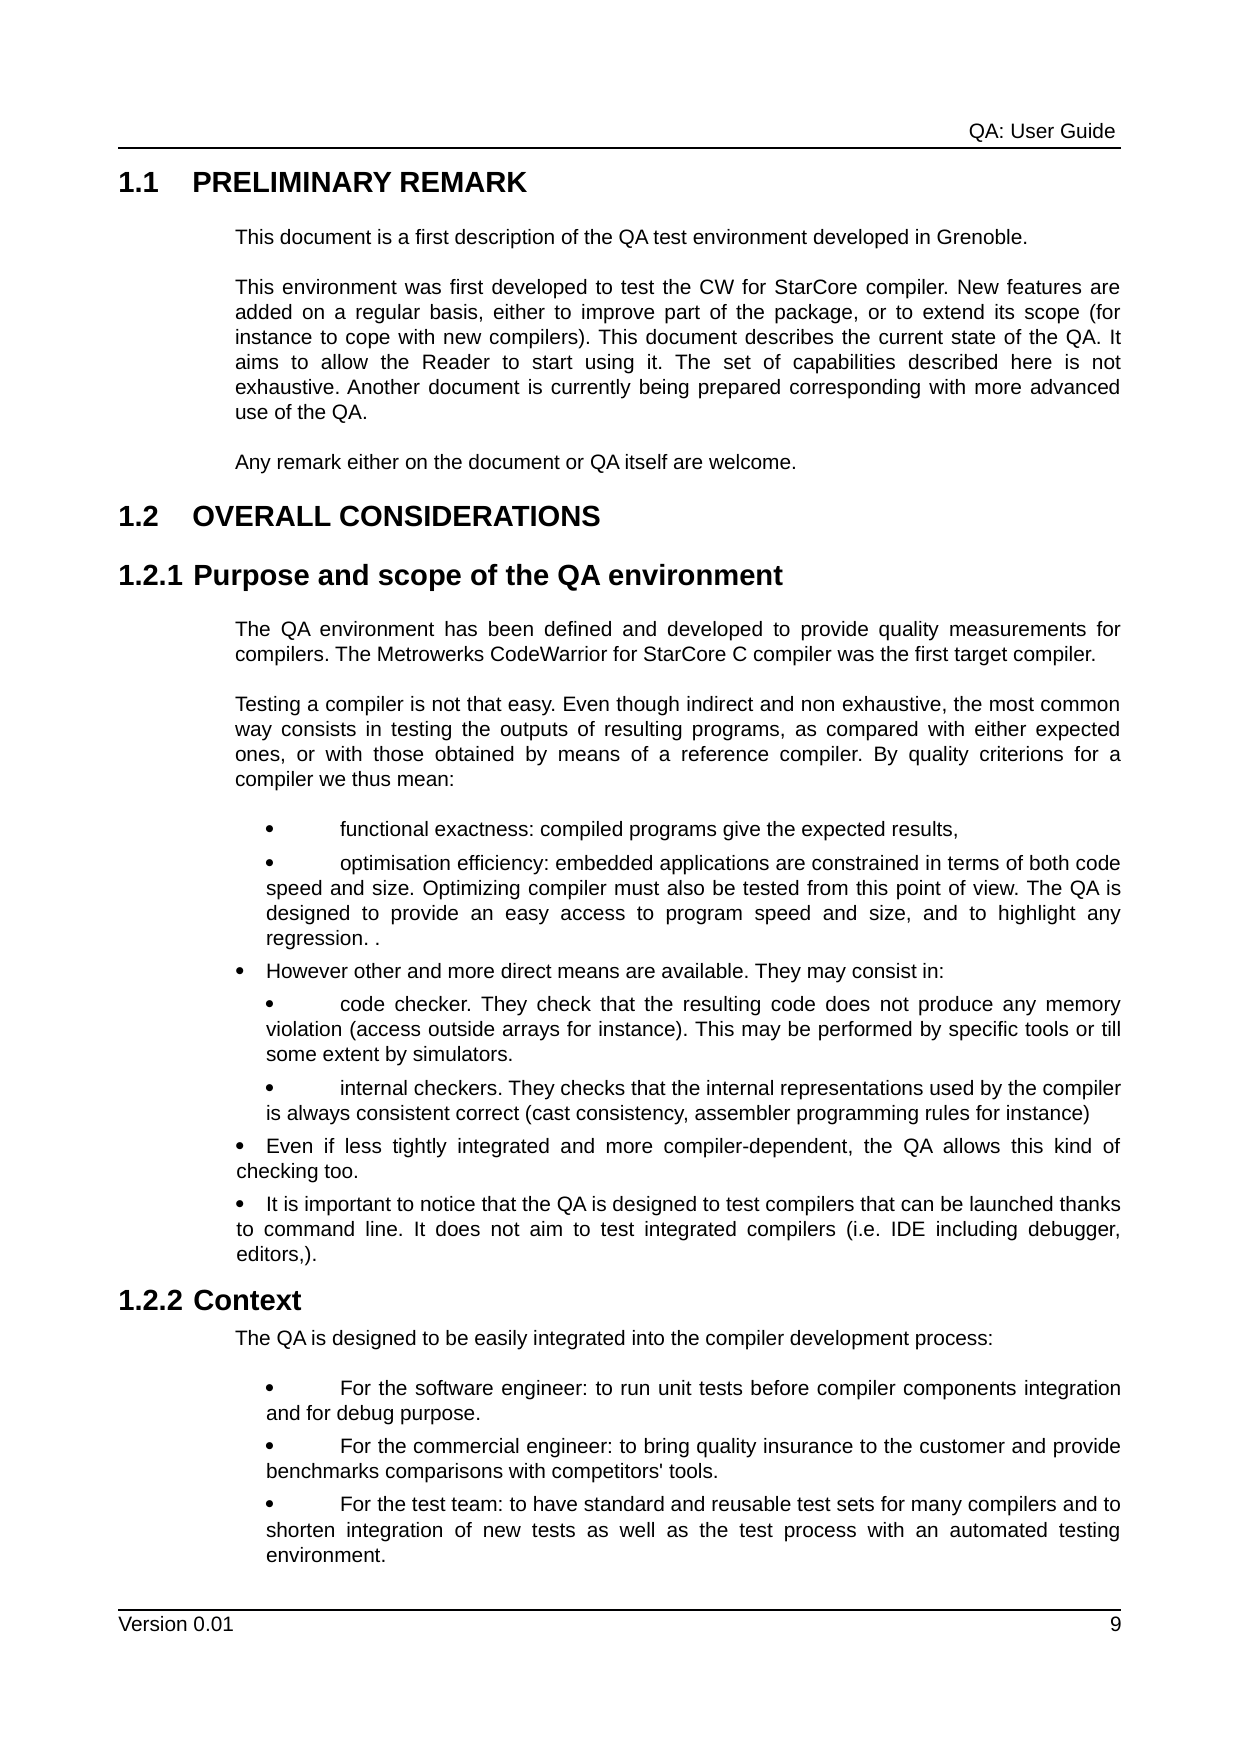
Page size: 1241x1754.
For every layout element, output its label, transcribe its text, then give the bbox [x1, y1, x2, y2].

text This environment was first developed to test the CW for StarCore compiler. New features are added on a regular basis, either to improve part of the package, or to extend its scope (for instance to cope with new compilers). This document describes the current state of the QA. It aims to allow the Reader to start using it. The set of capabilities described here is not exhaustive. Another document is currently being prepared corresponding with more advanced use of the QA. [235, 274, 1122, 424]
list functional exactness: compiled programs give the expected results, [266, 816, 1122, 841]
list However other and more direct means are available. They may consist in: [236, 958, 1122, 983]
text This document is a first description of the QA test environment developed in Grenoble. [235, 224, 1122, 249]
text Any remark either on the document or QA itself are welcome. [235, 449, 1122, 474]
subtitle Preliminary remark [118, 166, 1122, 199]
list optimisation efficiency: embedded applications are constrained in terms of both code speed and size. Optimizing compiler must also be tested from this point of view. The QA is designed to provide an easy access to program speed and size, and to highlight any regression. . [266, 849, 1122, 949]
subtitle Purpose and scope of the QA environment [118, 558, 1122, 591]
list For the commercial engineer: to bring quality insurance to the customer and provide benchmarks comparisons with competitors' tools. [266, 1433, 1122, 1483]
list internal checkers. They checks that the internal representations used by the compiler is always consistent correct (cast consistency, assembler programming rules for instance) [266, 1074, 1122, 1124]
subtitle Overall considerations [118, 499, 1122, 533]
list For the software engineer: to run unit tests before compiler components integration and for debug purpose. [266, 1375, 1122, 1425]
text The QA environment has been defined and developed to provide quality measurements for compilers. The Metrowerks CodeWarrior for StarCore C compiler was the first target compiler. [235, 616, 1122, 666]
list It is important to notice that the QA is designed to test compilers that can be launched thanks to command line. It does not aim to test integrated compilers (i.e. IDE including debugger, editors,). [236, 1191, 1122, 1266]
list code checker. They check that the resulting code does not produce any memory violation (access outside arrays for instance). This may be performed by specific tools or till some extent by simulators. [266, 991, 1122, 1066]
subtitle Context [118, 1283, 1122, 1316]
text The QA is designed to be easily integrated into the compiler development process: [235, 1325, 1122, 1350]
list Even if less tightly integrated and more compiler-dependent, the QA allows this kind of checking too. [236, 1133, 1122, 1183]
list For the test team: to have standard and reusable test sets for many compilers and to shorten integration of new tests as well as the test process with an automated testing environment. [266, 1491, 1122, 1566]
text Testing a compiler is not that easy. Even though indirect and non exhaustive, the most common way consists in testing the outputs of resulting programs, as compared with either expected ones, or with those obtained by means of a reference compiler. By quality criterions for a compiler we thus mean: [235, 691, 1122, 791]
